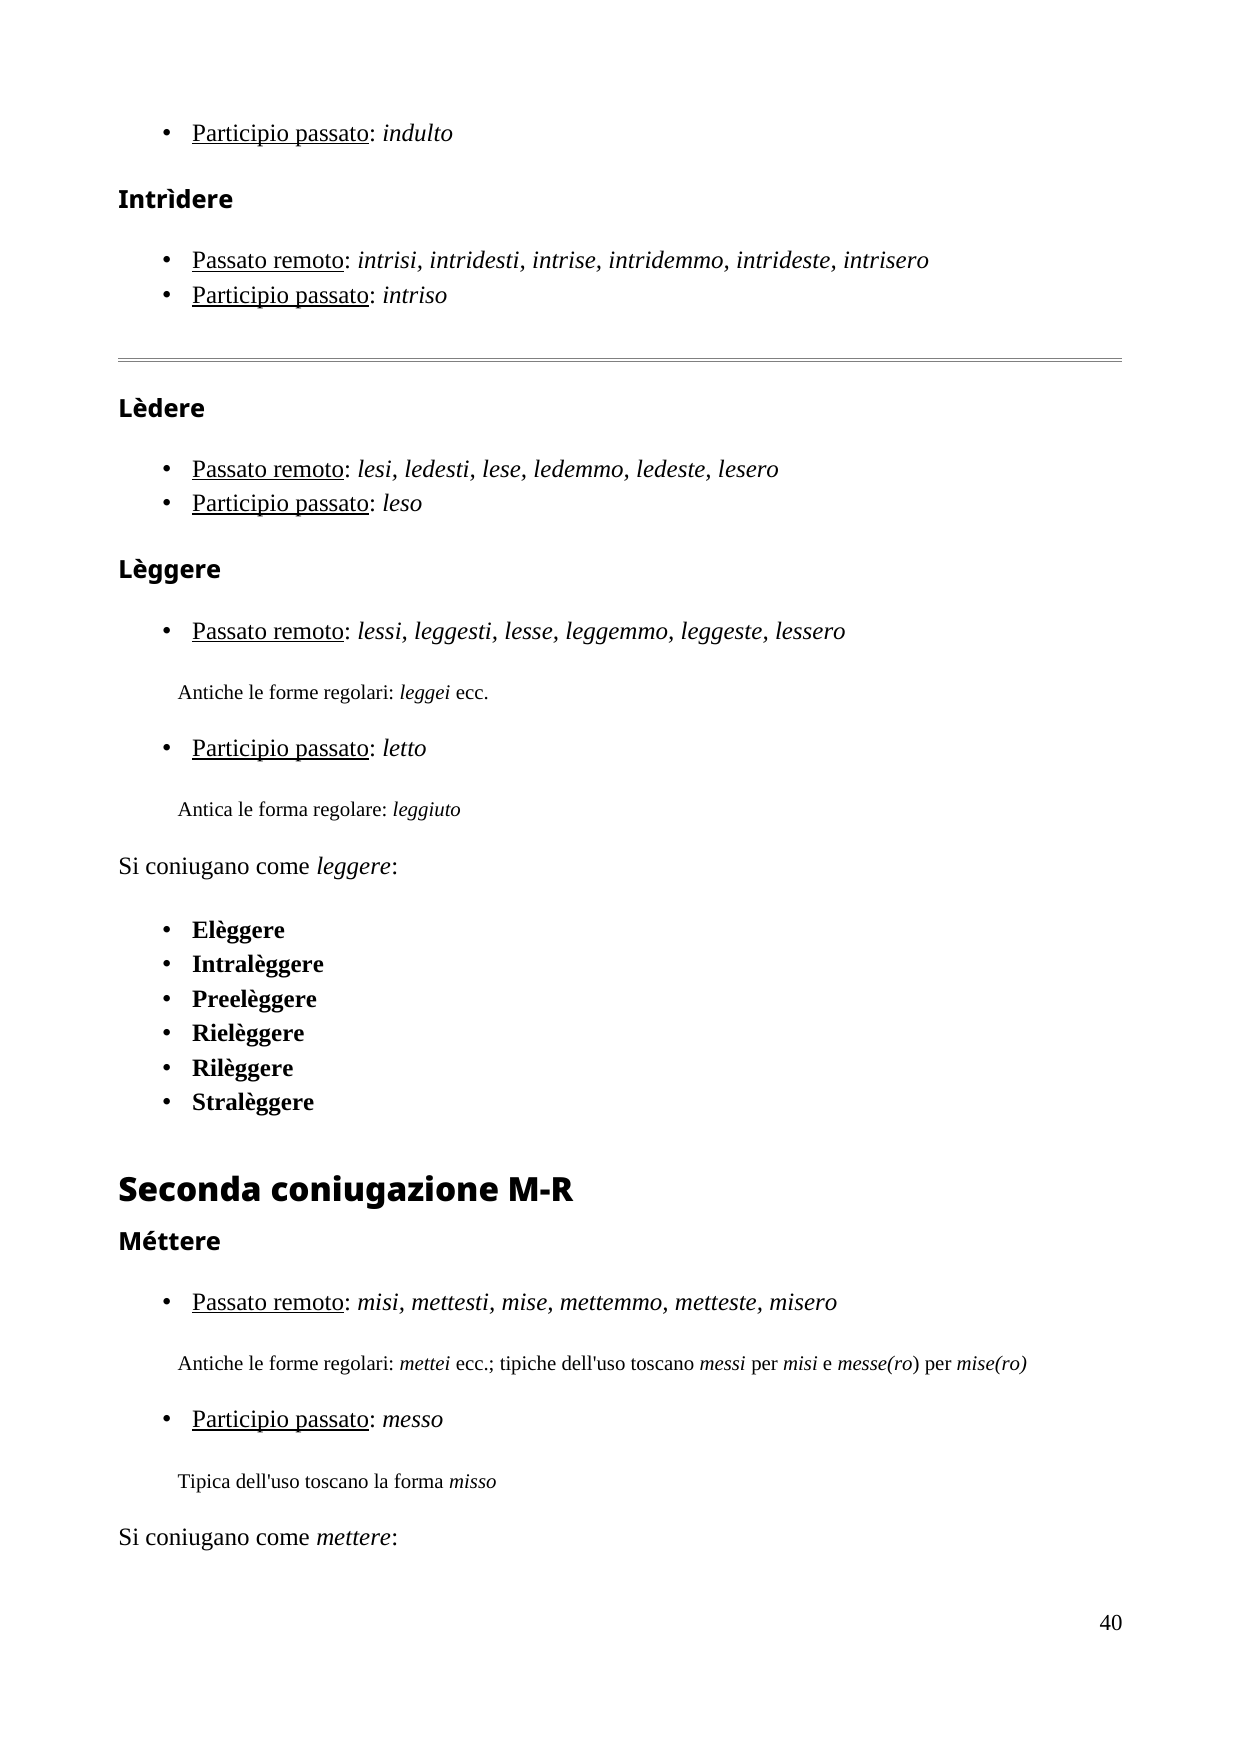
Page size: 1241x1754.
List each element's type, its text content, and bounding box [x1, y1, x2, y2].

list Participio passato: indulto [162, 118, 1122, 147]
list Antiche le forme regolari: mettei ecc.; tipiche dell'uso toscano messi per misi e messe(ro) per mise(ro) [177, 1351, 1122, 1375]
subtitle Lèggere [118, 552, 1122, 586]
list Passato remoto: lessi, leggesti, lesse, leggemmo, leggeste, lessero [162, 616, 1122, 644]
list Participio passato: leso [162, 488, 1122, 517]
list Participio passato: intriso [162, 280, 1122, 309]
list Passato remoto: lesi, ledesti, lese, ledemmo, ledeste, lesero [162, 454, 1122, 482]
list Passato remoto: intrisi, intridesti, intrise, intridemmo, intrideste, intrisero [162, 246, 1122, 274]
list Elèggere [162, 915, 1122, 943]
list Participio passato: messo [162, 1404, 1122, 1433]
list Participio passato: letto [162, 733, 1122, 762]
subtitle Seconda coniugazione M-R [118, 1166, 1122, 1211]
list Tipica dell'uso toscano la forma misso [177, 1468, 1122, 1493]
list Stralèggere [162, 1087, 1122, 1116]
list Passato remoto: misi, mettesti, mise, mettemmo, metteste, misero [162, 1287, 1122, 1316]
list Preelèggere [162, 984, 1122, 1012]
list Rilèggere [162, 1053, 1122, 1081]
list Antica le forma regolare: leggiuto [177, 797, 1122, 821]
list Antiche le forme regolari: leggei ecc. [177, 680, 1122, 704]
subtitle Intrìdere [118, 182, 1122, 216]
subtitle Lèdere [118, 390, 1122, 424]
text Si coniugano come mettere: [118, 1522, 1122, 1551]
list Intralèggere [162, 949, 1122, 978]
subtitle Méttere [118, 1223, 1122, 1258]
text Si coniugano come leggere: [118, 851, 1122, 879]
list Rielèggere [162, 1018, 1122, 1047]
